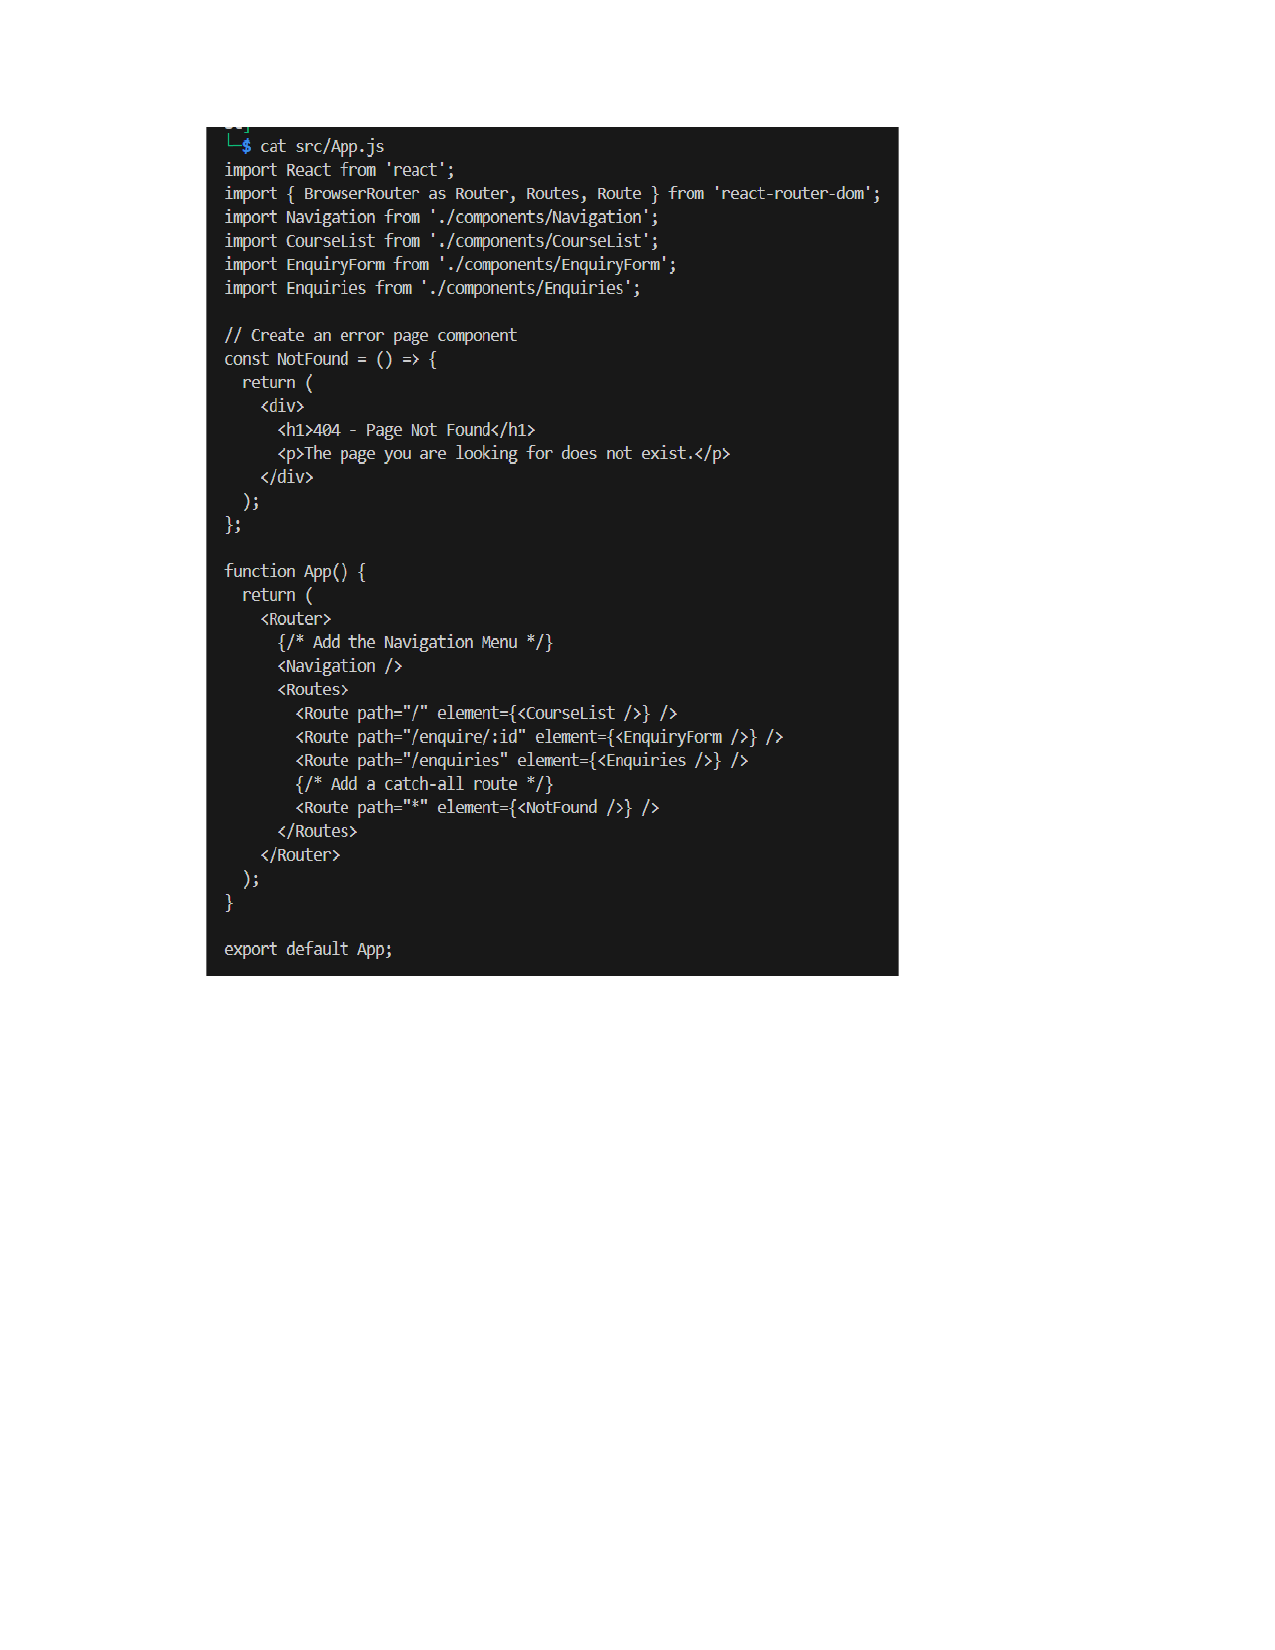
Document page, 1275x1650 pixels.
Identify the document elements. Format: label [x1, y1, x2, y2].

picture [206, 127, 899, 976]
